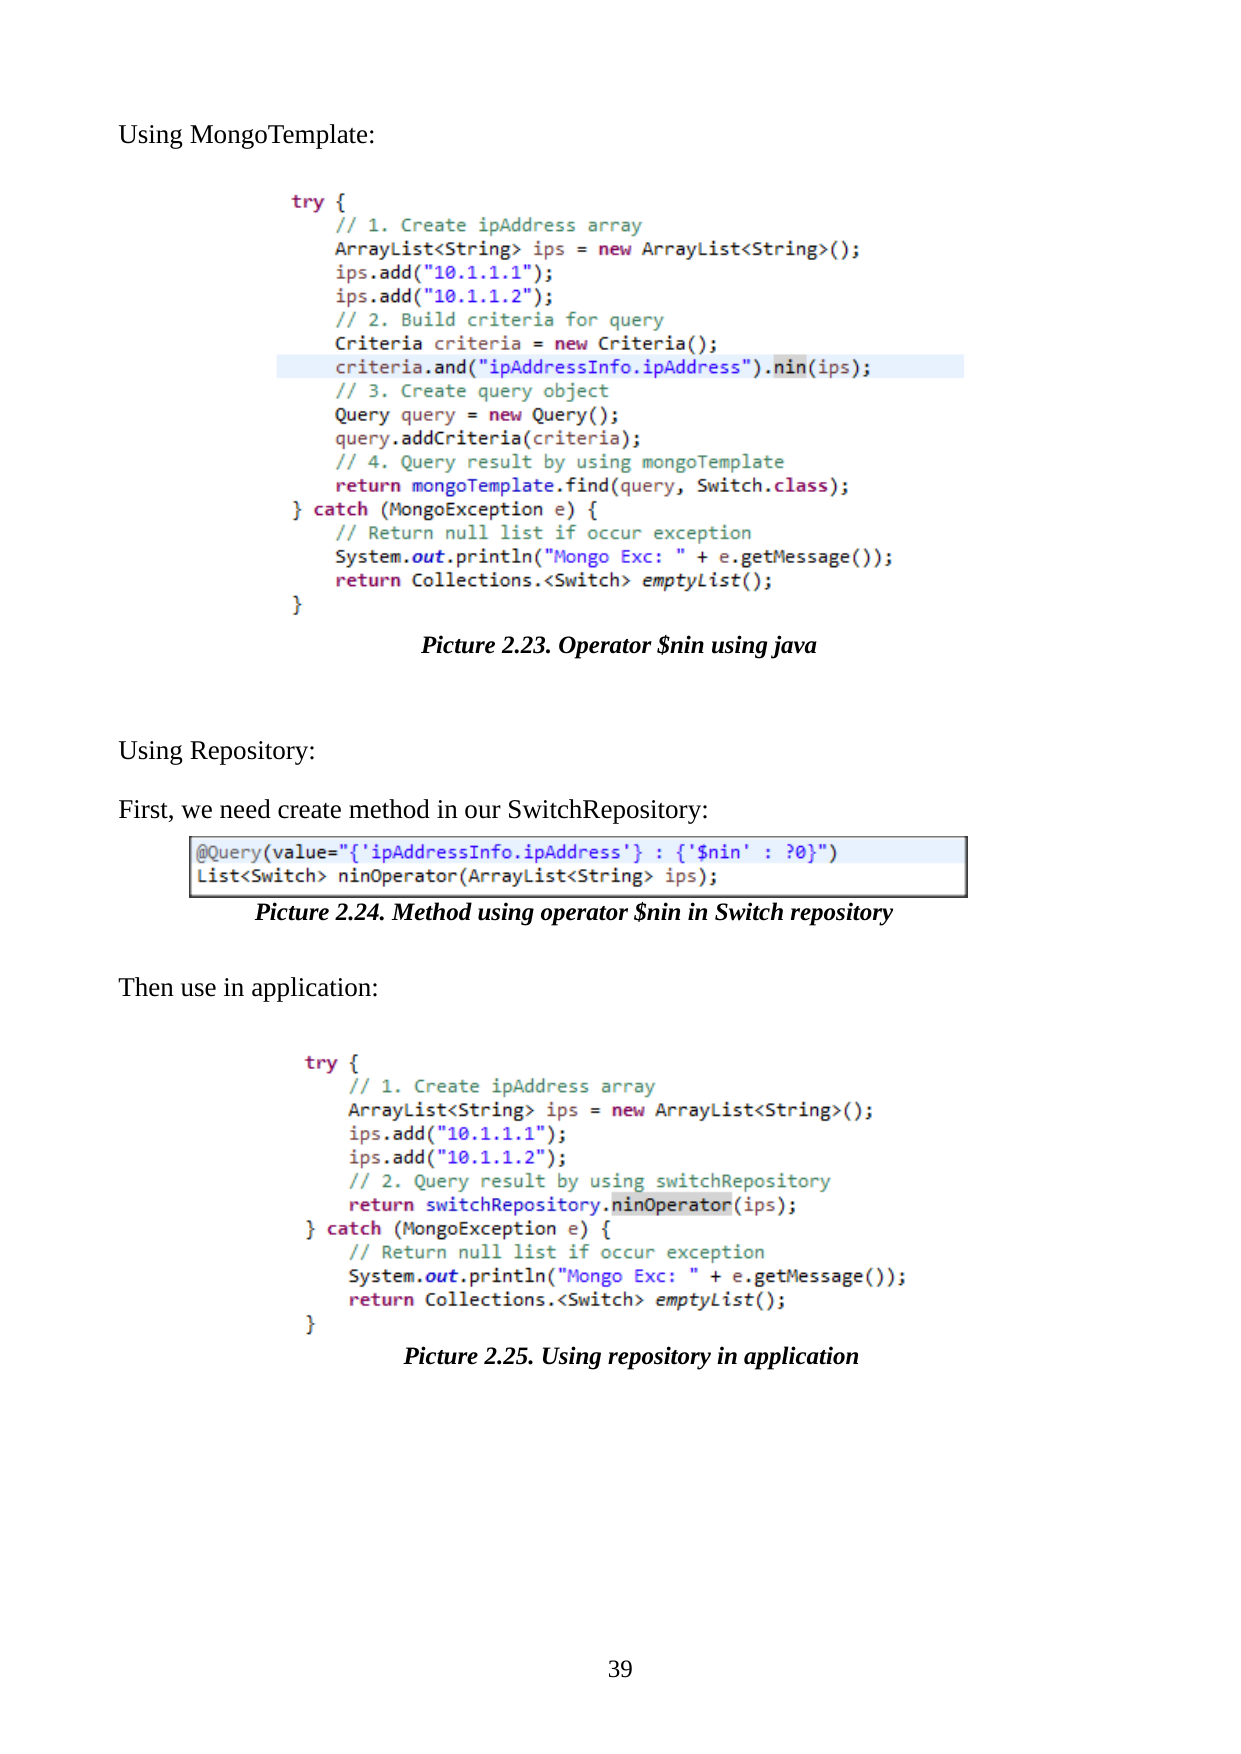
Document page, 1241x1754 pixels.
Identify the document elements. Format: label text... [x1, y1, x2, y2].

text Then use in application: [118, 971, 1122, 1002]
text Picture 2.25. Using repository in application [294, 1341, 971, 1369]
text Using Repository: [118, 734, 1122, 765]
picture [189, 836, 968, 898]
text Picture 2.23. Operator $nin using java [276, 631, 964, 659]
text Picture 2.24. Method using operator $nin in Switch repository [189, 898, 968, 926]
text Using MongoTemplate: [118, 118, 1122, 149]
text First, we need create method in our SwitchRepository: [118, 793, 1122, 824]
